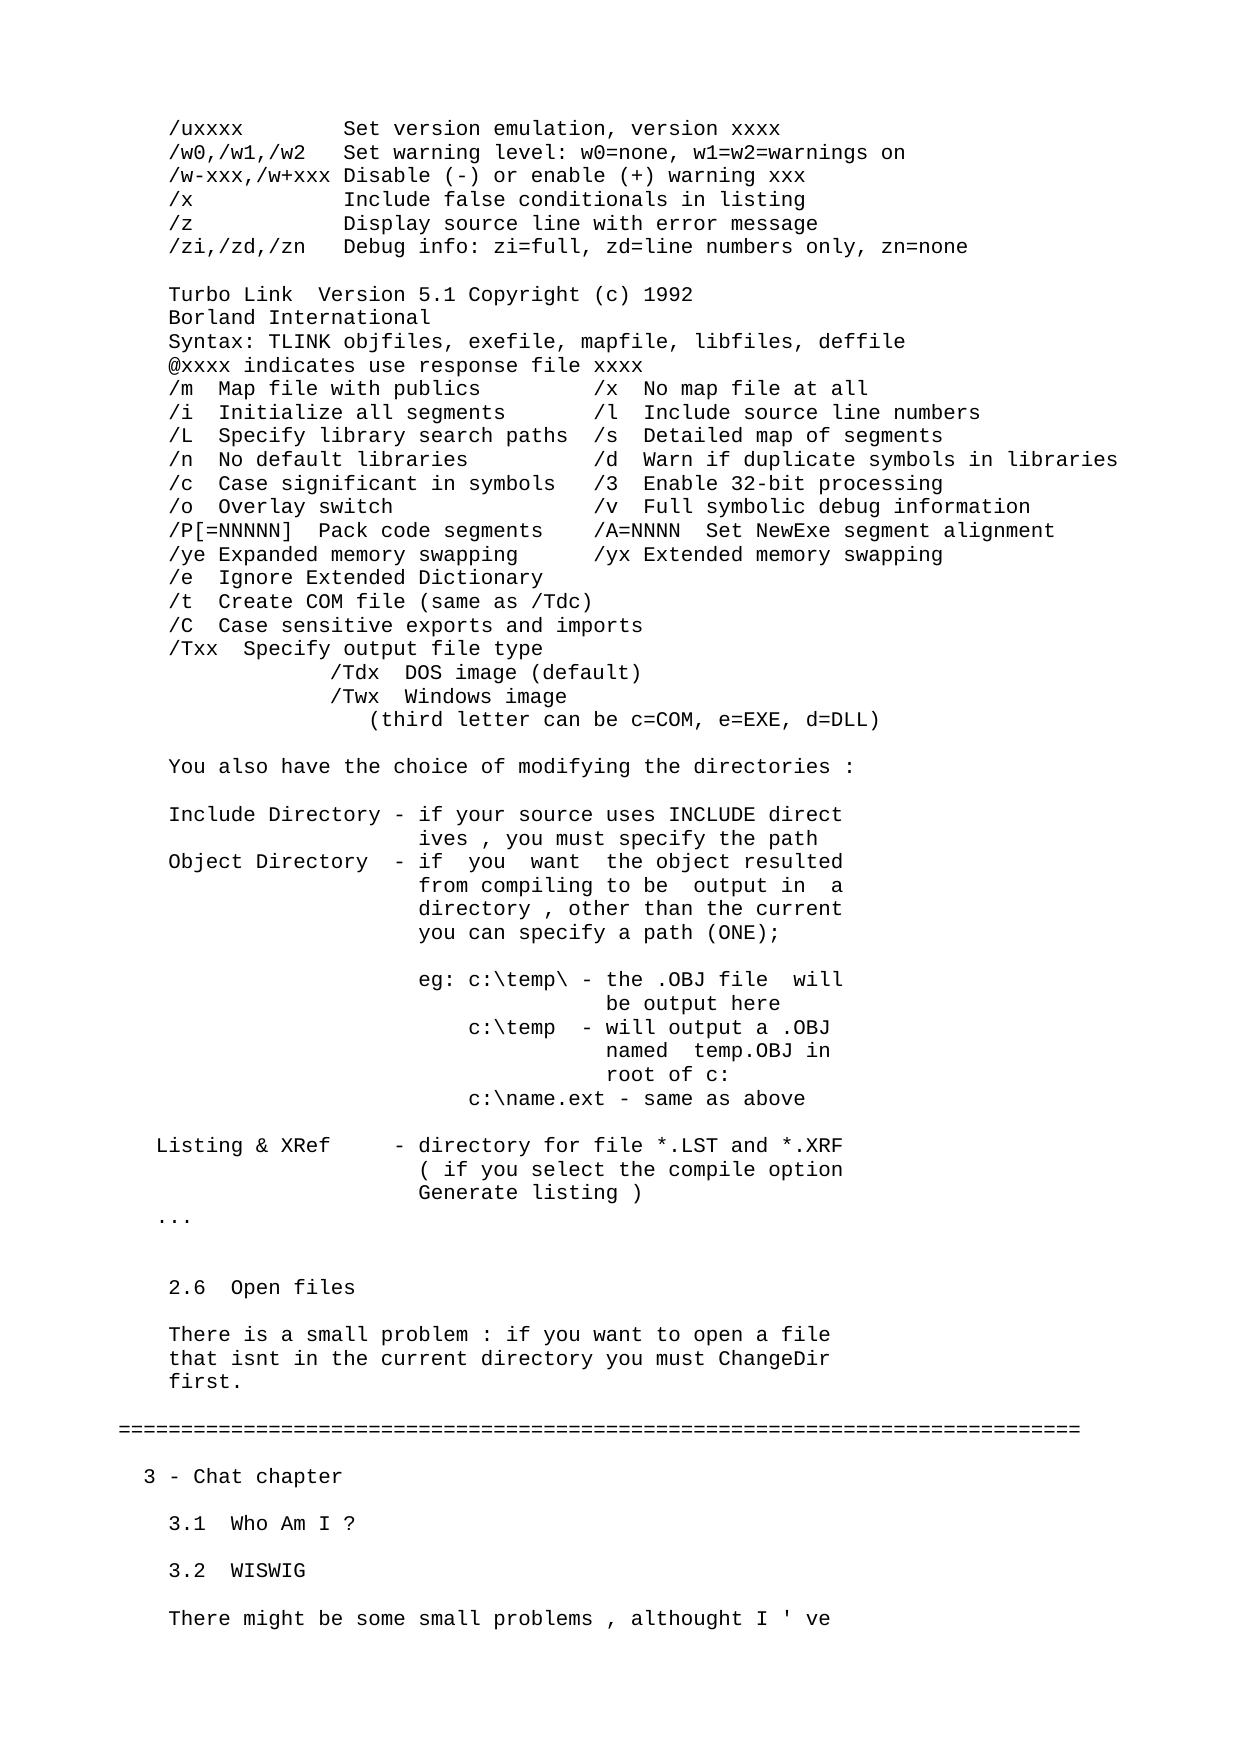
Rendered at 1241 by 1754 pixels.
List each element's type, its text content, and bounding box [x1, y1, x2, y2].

text Generate listing ) [118, 1182, 1122, 1206]
text ( if you select the compile option [118, 1158, 1122, 1182]
text /C Case sensitive exports and imports [118, 615, 1122, 638]
text There might be some small problems , althought I ' ve [118, 1608, 1122, 1631]
text that isnt in the current directory you must ChangeDir [118, 1348, 1122, 1371]
text Turbo Link Version 5.1 Copyright (c) 1992 [118, 284, 1122, 307]
text you can specify a path (ONE); [118, 922, 1122, 946]
text /L Specify library search paths /s Detailed map of segments [118, 426, 1122, 449]
text /n No default libraries /d Warn if duplicate symbols in libraries [118, 449, 1122, 473]
text /m Map file with publics /x No map file at all [118, 378, 1122, 402]
text /w-xxx,/w+xxx Disable (-) or enable (+) warning xxx [118, 165, 1122, 189]
text /z Display source line with error message [118, 213, 1122, 236]
text Borland International [118, 307, 1122, 331]
text @xxxx indicates use response file xxxx [118, 354, 1122, 378]
text ============================================================================= [118, 1419, 1122, 1442]
text /zi,/zd,/zn Debug info: zi=full, zd=line numbers only, zn=none [118, 236, 1122, 260]
text 3 - Chat chapter [118, 1466, 1122, 1489]
text /Twx Windows image [118, 686, 1122, 709]
text eg: c:\temp\ - the .OBJ file will [118, 969, 1122, 993]
text (third letter can be c=COM, e=EXE, d=DLL) [118, 709, 1122, 733]
text You also have the choice of modifying the directories : [118, 757, 1122, 780]
text /uxxxx Set version emulation, version xxxx [118, 118, 1122, 142]
text /Txx Specify output file type [118, 638, 1122, 662]
text /Tdx DOS image (default) [118, 662, 1122, 686]
text /c Case significant in symbols /3 Enable 32-bit processing [118, 473, 1122, 496]
text /o Overlay switch /v Full symbolic debug information [118, 496, 1122, 520]
text first. [118, 1371, 1122, 1395]
text directory , other than the current [118, 898, 1122, 922]
text /ye Expanded memory swapping /yx Extended memory swapping [118, 544, 1122, 567]
text /i Initialize all segments /l Include source line numbers [118, 402, 1122, 426]
text Object Directory - if you want the object resulted [118, 851, 1122, 875]
text ... [118, 1206, 1122, 1229]
text from compiling to be output in a [118, 875, 1122, 898]
text 3.1 Who Am I ? [118, 1513, 1122, 1537]
text /t Create COM file (same as /Tdc) [118, 591, 1122, 615]
text /w0,/w1,/w2 Set warning level: w0=none, w1=w2=warnings on [118, 142, 1122, 165]
text Listing & XRef - directory for file *.LST and *.XRF [118, 1135, 1122, 1158]
text c:\name.ext - same as above [118, 1088, 1122, 1111]
text 3.2 WISWIG [118, 1561, 1122, 1584]
text There is a small problem : if you want to open a file [118, 1324, 1122, 1348]
text 2.6 Open files [118, 1277, 1122, 1300]
text be output here [118, 993, 1122, 1017]
text c:\temp - will output a .OBJ [118, 1017, 1122, 1040]
text Syntax: TLINK objfiles, exefile, mapfile, libfiles, deffile [118, 331, 1122, 354]
text root of c: [118, 1064, 1122, 1088]
text ives , you must specify the path [118, 827, 1122, 851]
text named temp.OBJ in [118, 1040, 1122, 1064]
text /x Include false conditionals in listing [118, 189, 1122, 213]
text /e Ignore Extended Dictionary [118, 567, 1122, 591]
text Include Directory - if your source uses INCLUDE direct [118, 804, 1122, 827]
text /P[=NNNNN] Pack code segments /A=NNNN Set NewExe segment alignment [118, 520, 1122, 544]
